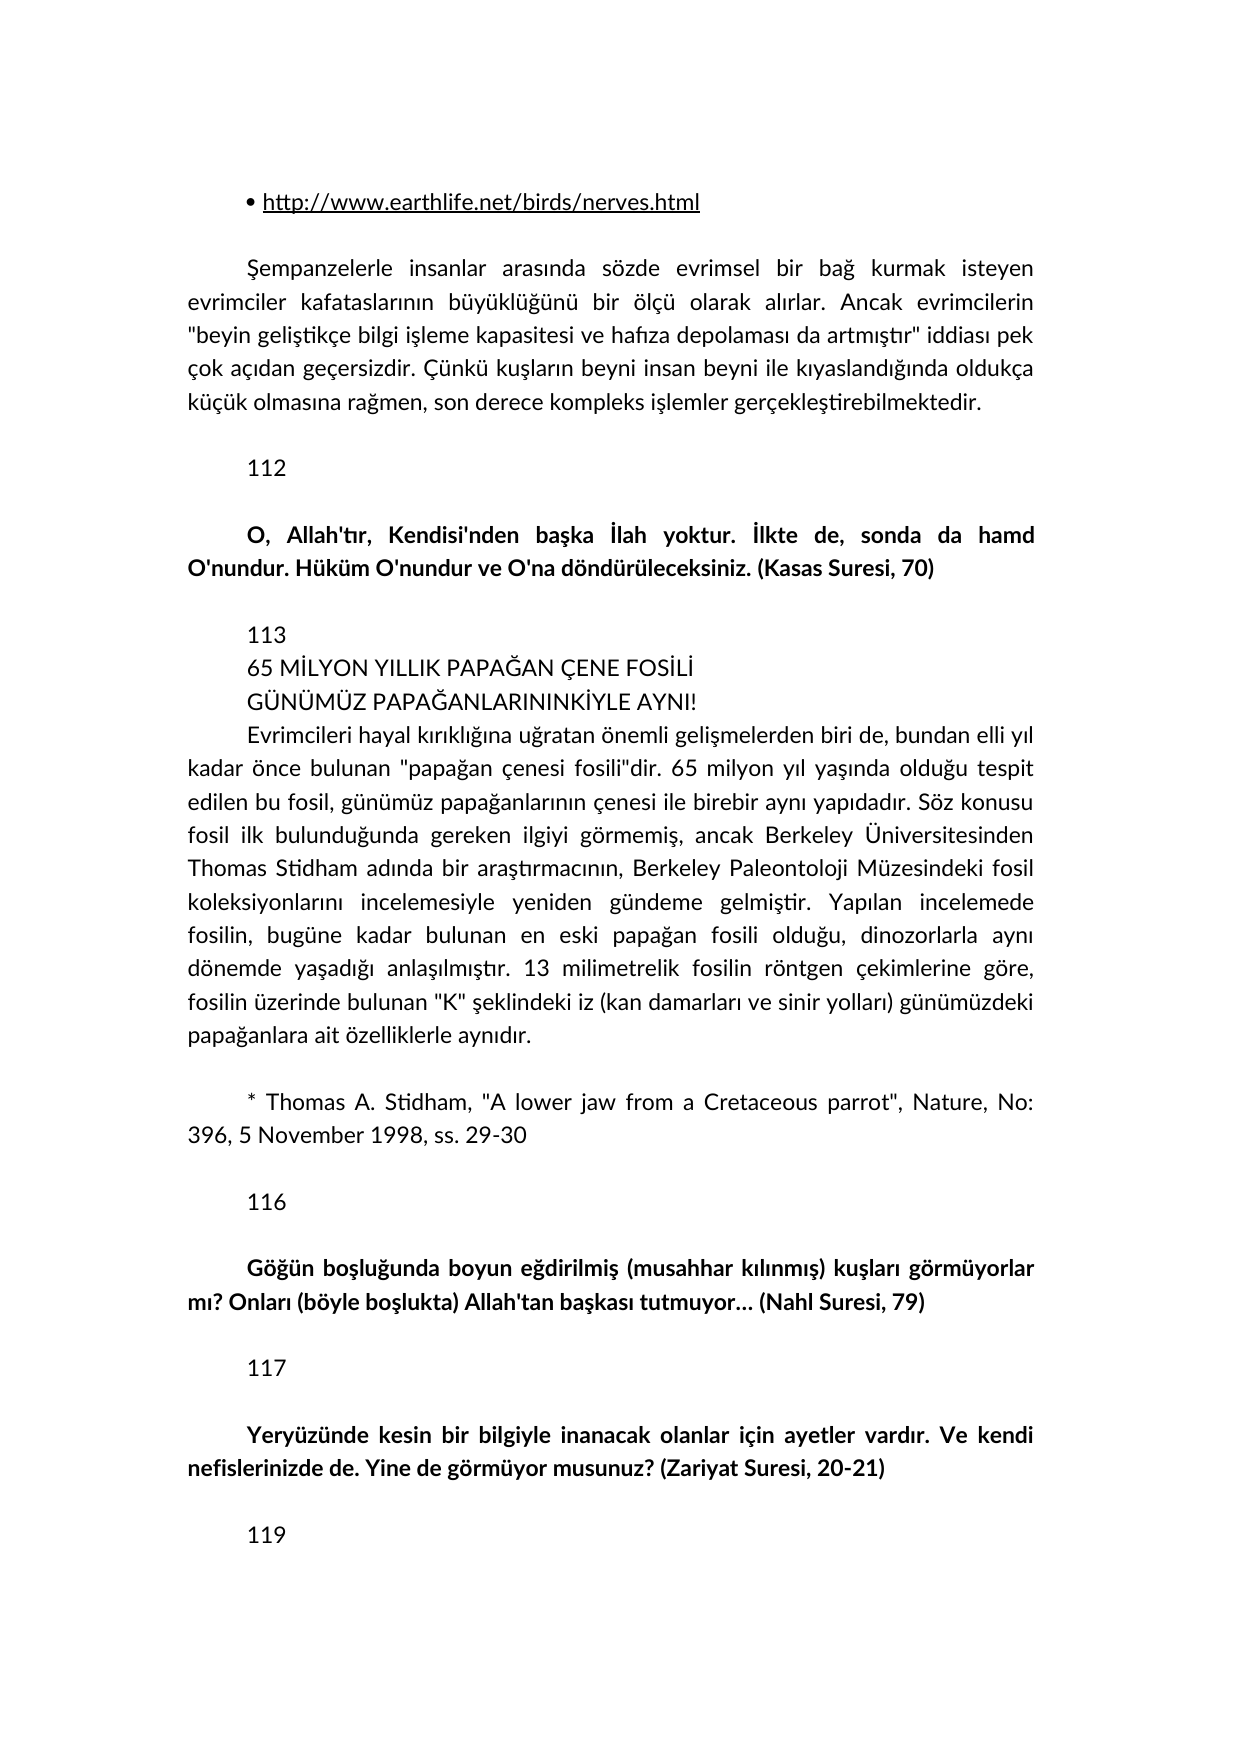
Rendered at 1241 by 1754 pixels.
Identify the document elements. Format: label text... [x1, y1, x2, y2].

text Göğün boşluğunda boyun eğdirilmiş (musahhar kılınmış) kuşları görmüyorlar mı? Onları (böyle boşlukta) Allah'tan başkası tutmuyor… (Nahl Suresi, 79) [187, 1250, 1035, 1317]
text Yeryüzünde kesin bir bilgiyle inanacak olanlar için ayetler vardır. Ve kendi nefislerinizde de. Yine de görmüyor musunuz? (Zariyat Suresi, 20-21) [187, 1417, 1035, 1483]
text O, Allah'tır, Kendisi'nden başka İlah yoktur. İlkte de, sonda da hamd O'nundur. Hüküm O'nundur ve O'na döndürüleceksiniz. (Kasas Suresi, 70) [187, 517, 1035, 583]
text 112 [187, 450, 1035, 483]
text Şempanzelerle insanlar arasında sözde evrimsel bir bağ kurmak isteyen evrimciler kafataslarının büyüklüğünü bir ölçü olarak alırlar. Ancak evrimcilerin "beyin geliştikçe bilgi işleme kapasitesi ve hafıza depolaması da artmıştır" iddiası pek çok açıdan geçersizdir. Çünkü kuşların beyni insan beyni ile kıyaslandığında oldukça küçük olmasına rağmen, son derece kompleks işlemler gerçekleştirebilmektedir. [187, 250, 1035, 417]
text 119 [187, 1517, 1035, 1550]
text 113 [187, 617, 1035, 650]
text Evrimcileri hayal kırıklığına uğratan önemli gelişmelerden biri de, bundan elli yıl kadar önce bulunan "papağan çenesi fosili"dir. 65 milyon yıl yaşında olduğu tespit edilen bu fosil, günümüz papağanlarının çenesi ile birebir aynı yapıdadır. Söz konusu fosil ilk bulunduğunda gereken ilgiyi görmemiş, ancak Berkeley Üniversitesinden Thomas Stidham adında bir araştırmacının, Berkeley Paleontoloji Müzesindeki fosil koleksiyonlarını incelemesiyle yeniden gündeme gelmiştir. Yapılan incelemede fosilin, bugüne kadar bulunan en eski papağan fosili olduğu, dinozorlarla aynı dönemde yaşadığı anlaşılmıştır. 13 milimetrelik fosilin röntgen çekimlerine göre, fosilin üzerinde bulunan "K" şeklindeki iz (kan damarları ve sinir yolları) günümüzdeki papağanlara ait özelliklerle aynıdır. [187, 717, 1035, 1050]
list http://www.earthlife.net/birds/nerves.html [187, 183, 1035, 217]
text GÜNÜMÜZ PAPAĞANLARININKİYLE AYNI! [187, 683, 1035, 717]
text 117 [187, 1350, 1035, 1383]
text * Thomas A. Stidham, "A lower jaw from a Cretaceous parrot", Nature, No: 396, 5 November 1998, ss. 29-30 [187, 1083, 1035, 1150]
text 116 [187, 1183, 1035, 1217]
text 65 MİLYON YILLIK PAPAĞAN ÇENE FOSİLİ [187, 650, 1035, 683]
